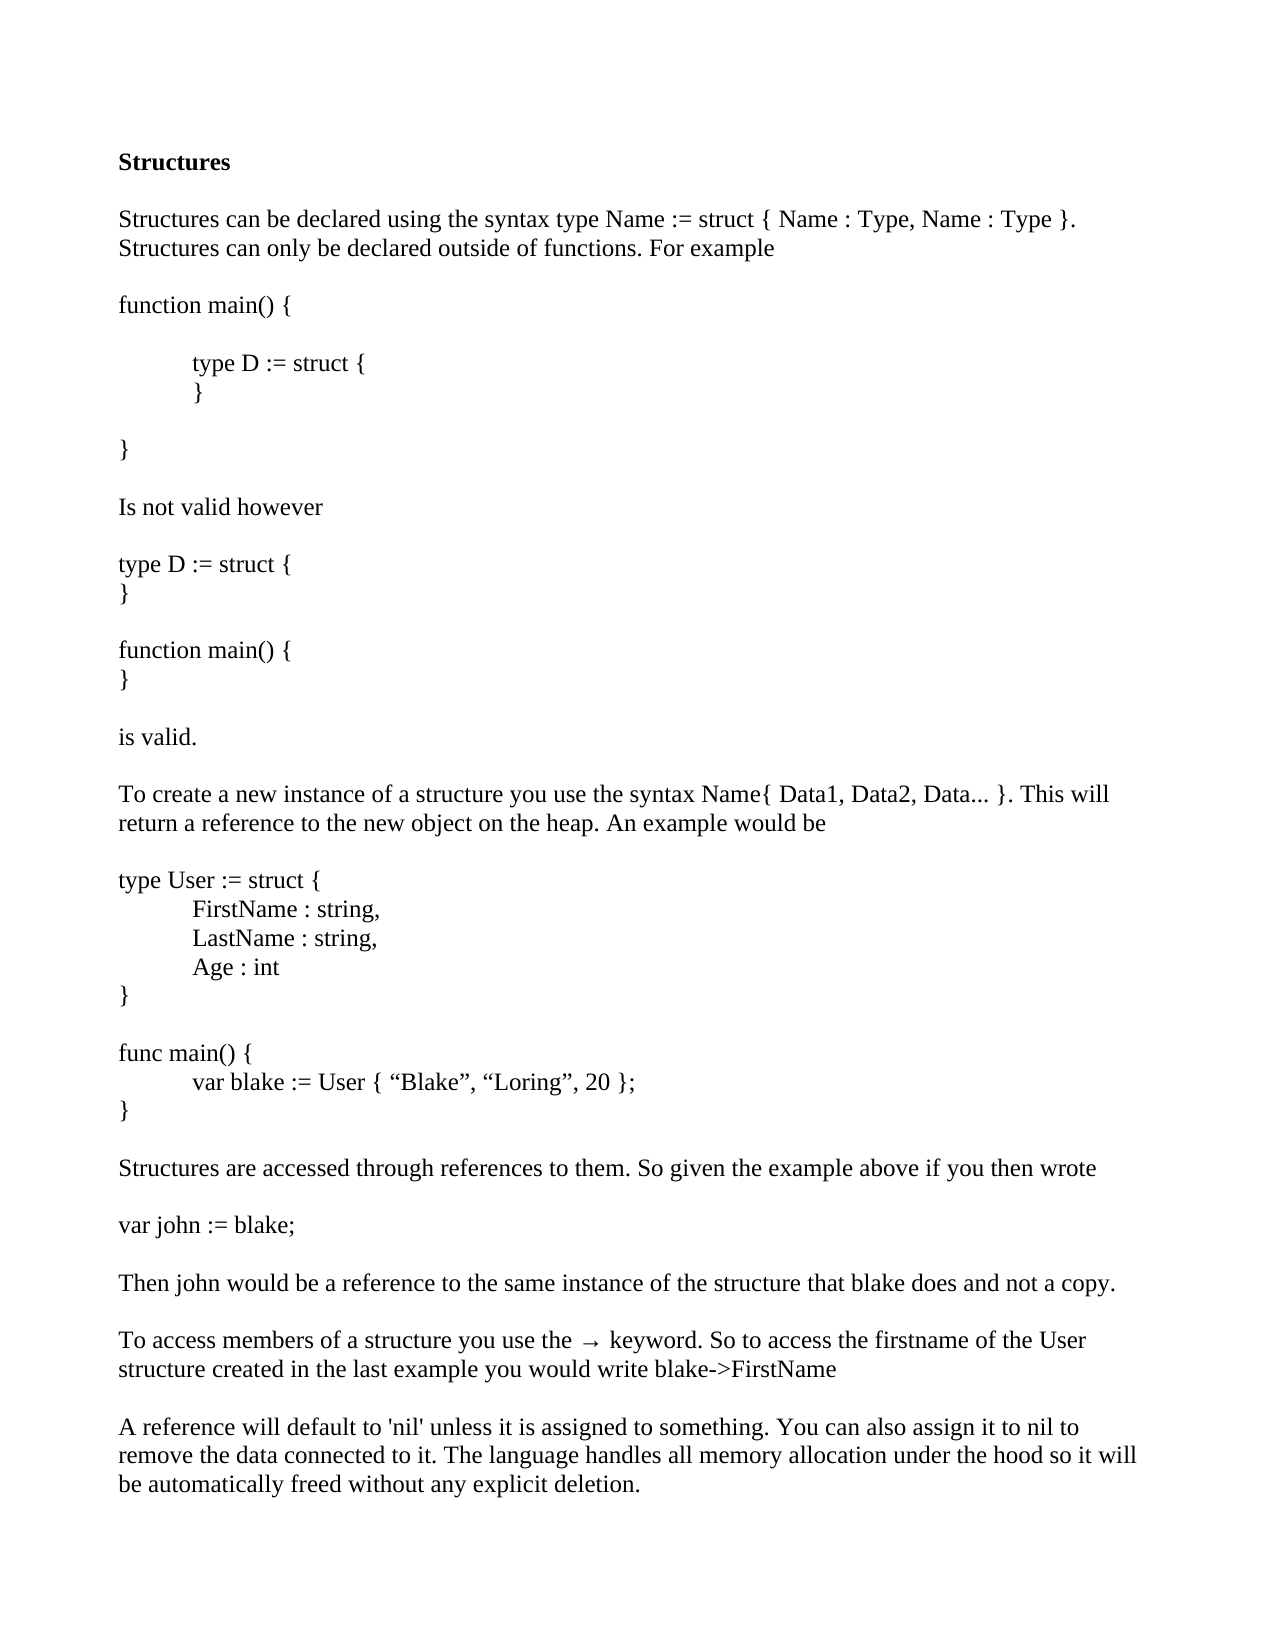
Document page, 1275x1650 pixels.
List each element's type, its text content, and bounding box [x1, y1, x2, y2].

text function main() { } [118, 636, 1157, 693]
text Is not valid however [118, 492, 1157, 521]
text LastName : string, [118, 923, 1157, 952]
text type D := struct { [118, 549, 1157, 578]
text is valid. [118, 722, 1157, 751]
text To access members of a structure you use the → keyword. So to access the firstname of the User structure created in the last example you would write blake->FirstName [118, 1326, 1157, 1383]
text Structures are accessed through references to them. So given the example above if you then wrote [118, 1153, 1157, 1182]
text To create a new instance of a structure you use the syntax Name{ Data1, Data2, Data... }. This will return a reference to the new object on the heap. An example would be [118, 779, 1157, 837]
text Structures can be declared using the syntax type Name := struct { Name : Type, Name : Type }. Structures can only be declared outside of functions. For example [118, 204, 1157, 262]
text Structures [118, 147, 1157, 176]
text type User := struct { [118, 866, 1157, 894]
text var john := blake; [118, 1211, 1157, 1239]
text } [118, 578, 1157, 607]
text type D := struct { [118, 348, 1157, 377]
text var blake := User { “Blake”, “Loring”, 20 }; [118, 1067, 1157, 1096]
text } [118, 377, 1157, 406]
text } [118, 981, 1157, 1009]
text func main() { [118, 1038, 1157, 1067]
text } [118, 1096, 1157, 1124]
text function main() { [118, 291, 1157, 319]
text Age : int [118, 952, 1157, 981]
text Then john would be a reference to the same instance of the structure that blake does and not a copy. [118, 1268, 1157, 1297]
text FirstName : string, [118, 894, 1157, 923]
text A reference will default to 'nil' unless it is assigned to something. You can also assign it to nil to remove the data connected to it. The language handles all memory allocation under the hood so it will be automatically freed without any explicit deletion. [118, 1412, 1157, 1498]
text } [118, 434, 1157, 463]
